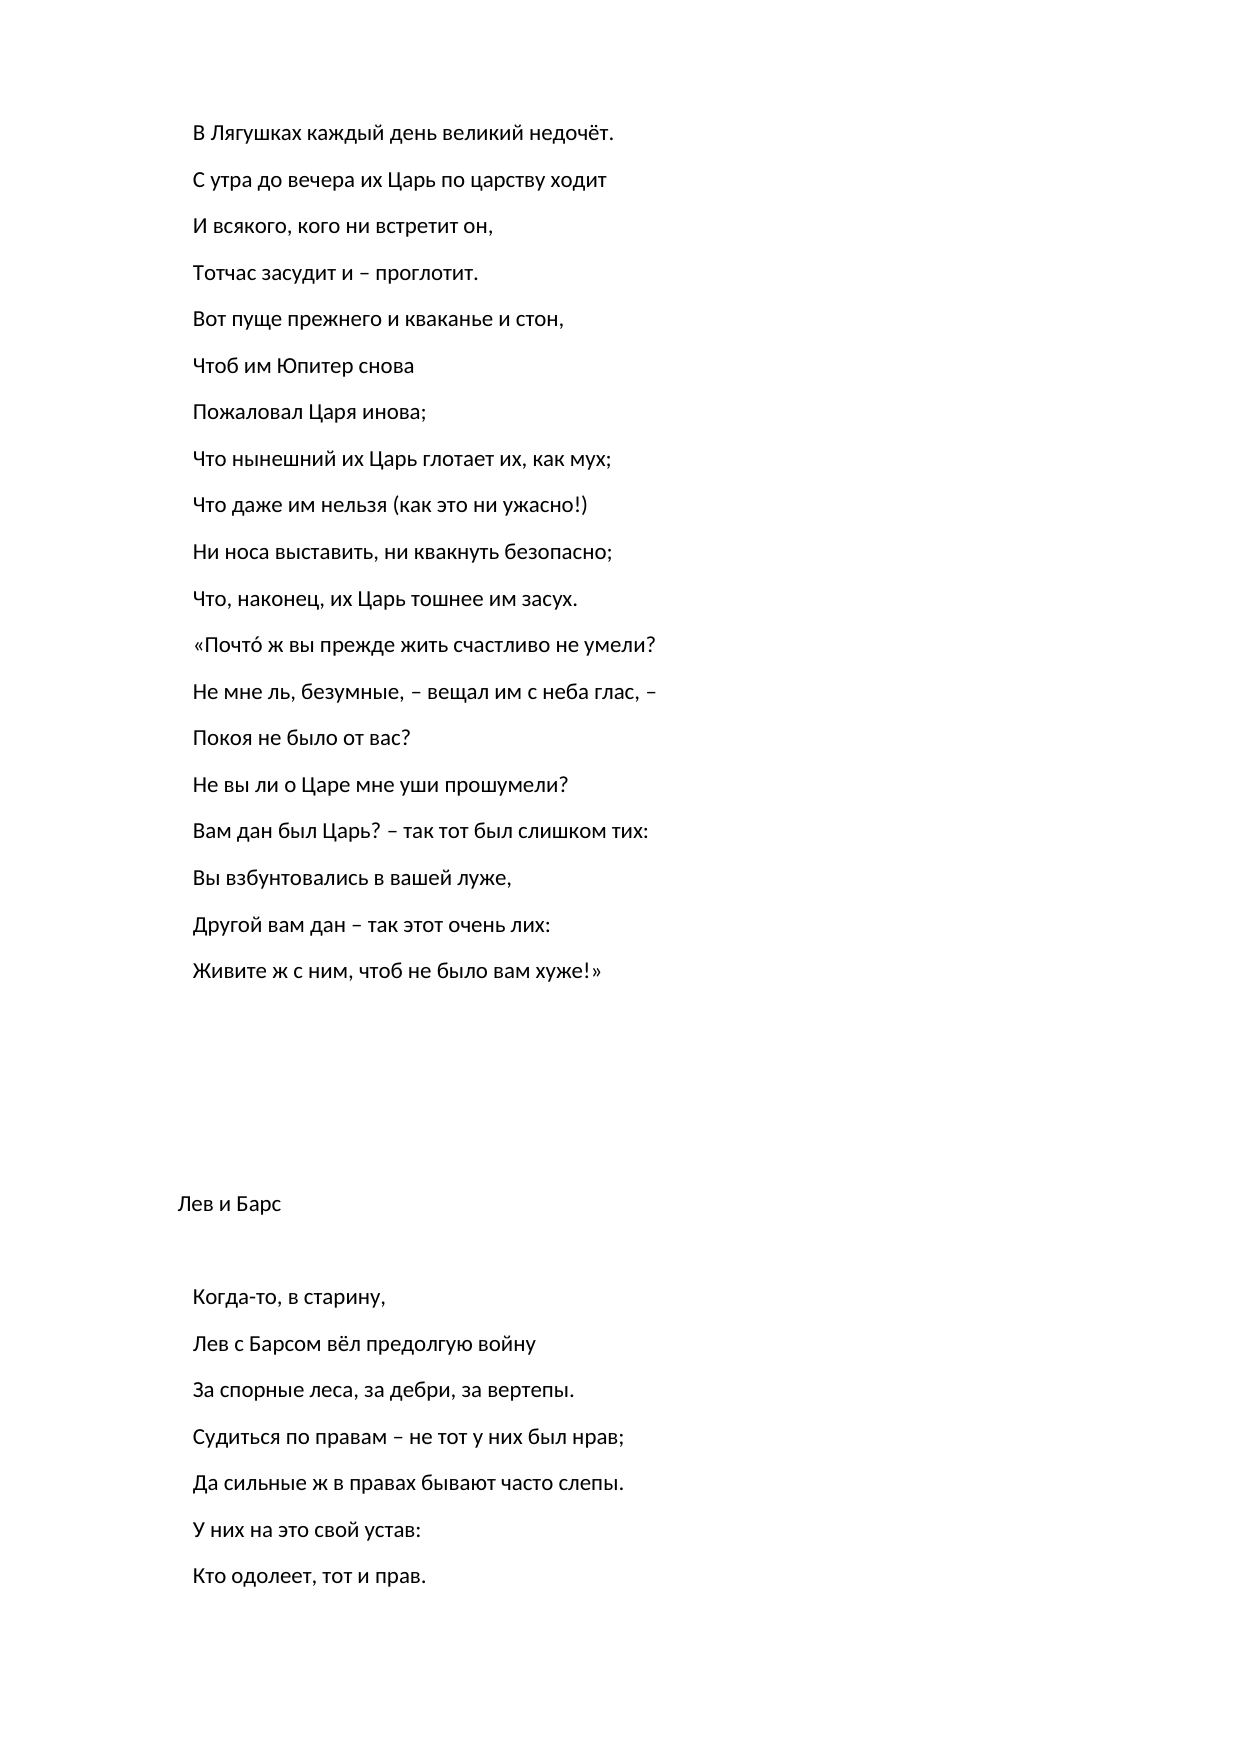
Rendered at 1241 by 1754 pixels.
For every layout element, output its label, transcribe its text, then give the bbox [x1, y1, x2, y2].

text Лев с Барсом вёл предолгую войну [177, 1329, 1152, 1357]
text Не вы ли о Царе мне уши прошумели? [177, 770, 1152, 798]
text Что нынешний их Царь глотает их, как мух; [177, 444, 1152, 472]
text Живите ж с ним, чтоб не было вам хуже!» [177, 956, 1152, 984]
text Когда-то, в старину, [177, 1282, 1152, 1310]
text Вы взбунтовались в вашей луже, [177, 863, 1152, 891]
text Покоя не было от вас? [177, 723, 1152, 751]
text Судиться по правам – не тот у них был нрав; [177, 1422, 1152, 1450]
text Пожаловал Царя инова; [177, 397, 1152, 426]
text Что, наконец, их Царь тошнее им засух. [177, 584, 1152, 612]
text Ни носа выставить, ни квакнуть безопасно; [177, 537, 1152, 565]
text Что даже им нельзя (как это ни ужасно!) [177, 491, 1152, 519]
text И всякого, кого ни встретит он, [177, 211, 1152, 239]
text Чтоб им Юпитер снова [177, 351, 1152, 379]
text Другой вам дан – так этот очень лих: [177, 910, 1152, 938]
text Кто одолеет, тот и прав. [177, 1562, 1152, 1589]
text Да сильные ж в правах бывают часто слепы. [177, 1468, 1152, 1496]
text В Лягушках каждый день великий недочёт. [177, 118, 1152, 146]
text Лев и Барс [177, 1189, 1152, 1217]
text У них на это свой устав: [177, 1515, 1152, 1543]
text Тотчас засудит и – проглотит. [177, 258, 1152, 286]
text Вам дан был Царь? – так тот был слишком тих: [177, 817, 1152, 844]
text За спорные леса, за дебри, за вертепы. [177, 1375, 1152, 1403]
text Не мне ль, безумные, – вещал им с неба глас, – [177, 677, 1152, 705]
text С утра до вечера их Царь по царству ходит [177, 165, 1152, 193]
text Вот пуще прежнего и кваканье и стон, [177, 304, 1152, 332]
text «Почтó ж вы прежде жить счастливо не умели? [177, 630, 1152, 658]
